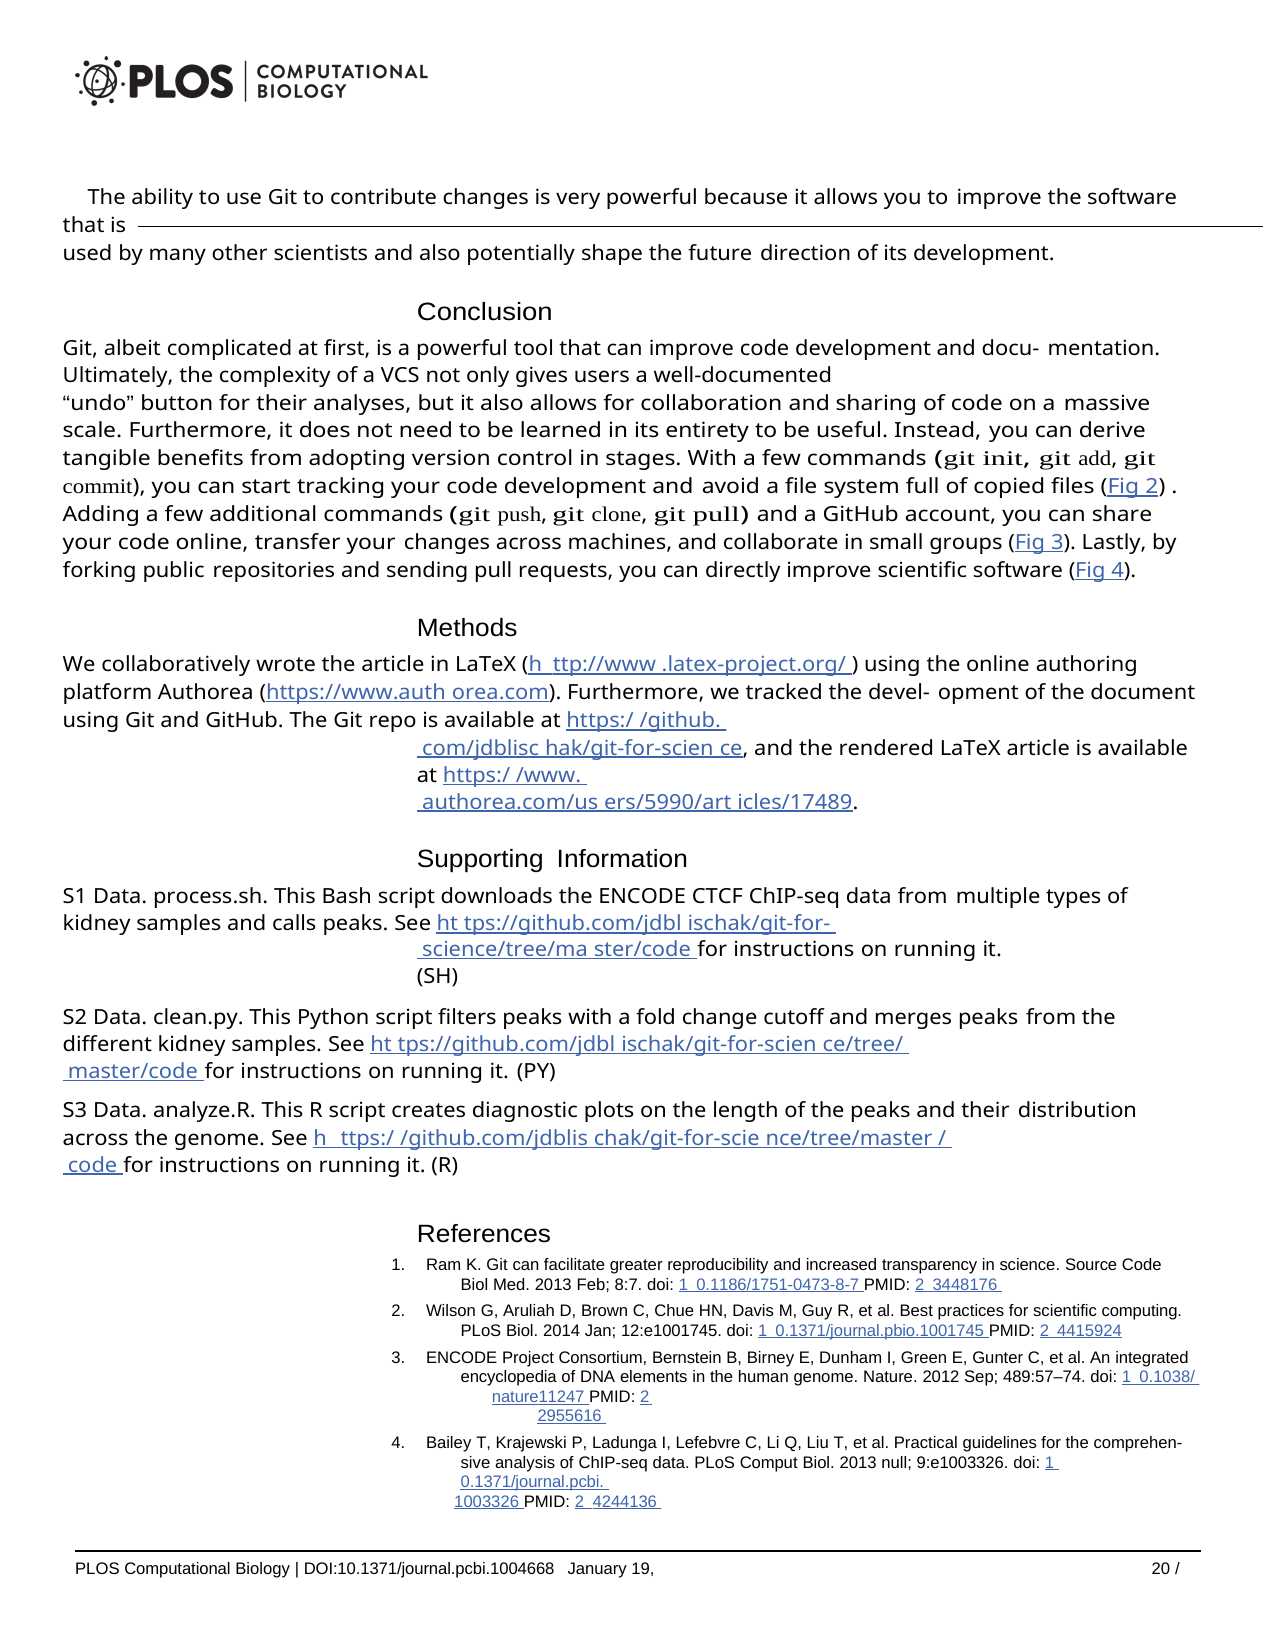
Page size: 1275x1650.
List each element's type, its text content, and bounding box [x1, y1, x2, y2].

text S2 Data. clean.py. This Python script filters peaks with a fold change cutoff and merges peaks from the different kidney samples. See ht tps://github.com/jdbl ischak/git-for-scien ce/tree/ [62, 1002, 1199, 1057]
text (SH) [417, 961, 1212, 989]
text The ability to use Git to contribute changes is very powerful because it allows you to improve the software that is used by many other scientists and also potentially shape the future direction of its development. [62, 182, 1196, 267]
subtitle References [417, 1219, 1212, 1248]
text code for instructions on running it. (R) [62, 1150, 730, 1177]
list Wilson G, Aruliah D, Brown C, Chue HN, Davis M, Guy R, et al. Best practices for scientific computing. PLoS Biol. 2014 Jan; 12:e1001745. doi: 1 0.1371/journal.pbio.1001745 PMID: 2 4415924 [391, 1301, 1189, 1340]
text 1003326 PMID: 2 4244136 [437, 1491, 678, 1511]
text nature11247 PMID: 2 2955616 [465, 1387, 678, 1425]
list Bailey T, Krajewski P, Ladunga I, Lefebvre C, Li Q, Liu T, et al. Practical guidelines for the comprehen- sive analysis of ChIP-seq data. PLoS Comput Biol. 2013 null; 9:e1003326. doi: 1 0.1371/journal.pcbi. [391, 1433, 1189, 1491]
subtitle Supporting Information [417, 844, 1212, 873]
text “undo” button for their analyses, but it also allows for collaboration and sharing of code on a massive scale. Furthermore, it does not need to be learned in its entirety to be useful. Instead, you can derive tangible benefits from adopting version control in stages. With a few commands (git init, git add, git commit), you can start tracking your code development and avoid a file system full of copied files (Fig 2) . Adding a few additional commands (git push, git clone, git pull) and a GitHub account, you can share your code online, transfer your changes across machines, and collaborate in small groups (Fig 3). Lastly, by forking public repositories and sending pull requests, you can directly improve scientific software (Fig 4). [62, 388, 1199, 583]
text science/tree/ma ster/code for instructions on running it. [417, 936, 1212, 961]
list ENCODE Project Consortium, Bernstein B, Birney E, Dunham I, Green E, Gunter C, et al. An integrated encyclopedia of DNA elements in the human genome. Nature. 2012 Sep; 489:57–74. doi: 1 0.1038/ [391, 1347, 1199, 1386]
text S3 Data. analyze.R. This R script creates diagnostic plots on the length of the peaks and their distribution across the genome. See h ttps:/ /github.com/jdblis chak/git-for-scie nce/tree/master / [62, 1096, 1199, 1150]
list Ram K. Git can facilitate greater reproducibility and increased transparency in science. Source Code Biol Med. 2013 Feb; 8:7. doi: 1 0.1186/1751-0473-8-7 PMID: 2 3448176 [391, 1255, 1174, 1293]
text com/jdblisc hak/git-for-scien ce, and the rendered LaTeX article is available at https:/ /www. [417, 733, 1212, 787]
text authorea.com/us ers/5990/art icles/17489. [417, 787, 1212, 814]
subtitle Methods [417, 613, 1212, 642]
text Git, albeit complicated at first, is a powerful tool that can improve code development and docu- mentation. Ultimately, the complexity of a VCS not only gives users a well-documented [62, 334, 1199, 388]
subtitle Conclusion [417, 297, 1212, 325]
text master/code for instructions on running it. (PY) [62, 1057, 806, 1084]
text We collaboratively wrote the article in LaTeX (h ttp://www .latex-project.org/ ) using the online authoring platform Authorea (https://www.auth orea.com). Furthermore, we tracked the devel- opment of the document using Git and GitHub. The Git repo is available at https:/ /github. [62, 649, 1199, 733]
text S1 Data. process.sh. This Bash script downloads the ENCODE CTCF ChIP-seq data from multiple types of kidney samples and calls peaks. See ht tps://github.com/jdbl ischak/git-for- [62, 882, 1199, 936]
